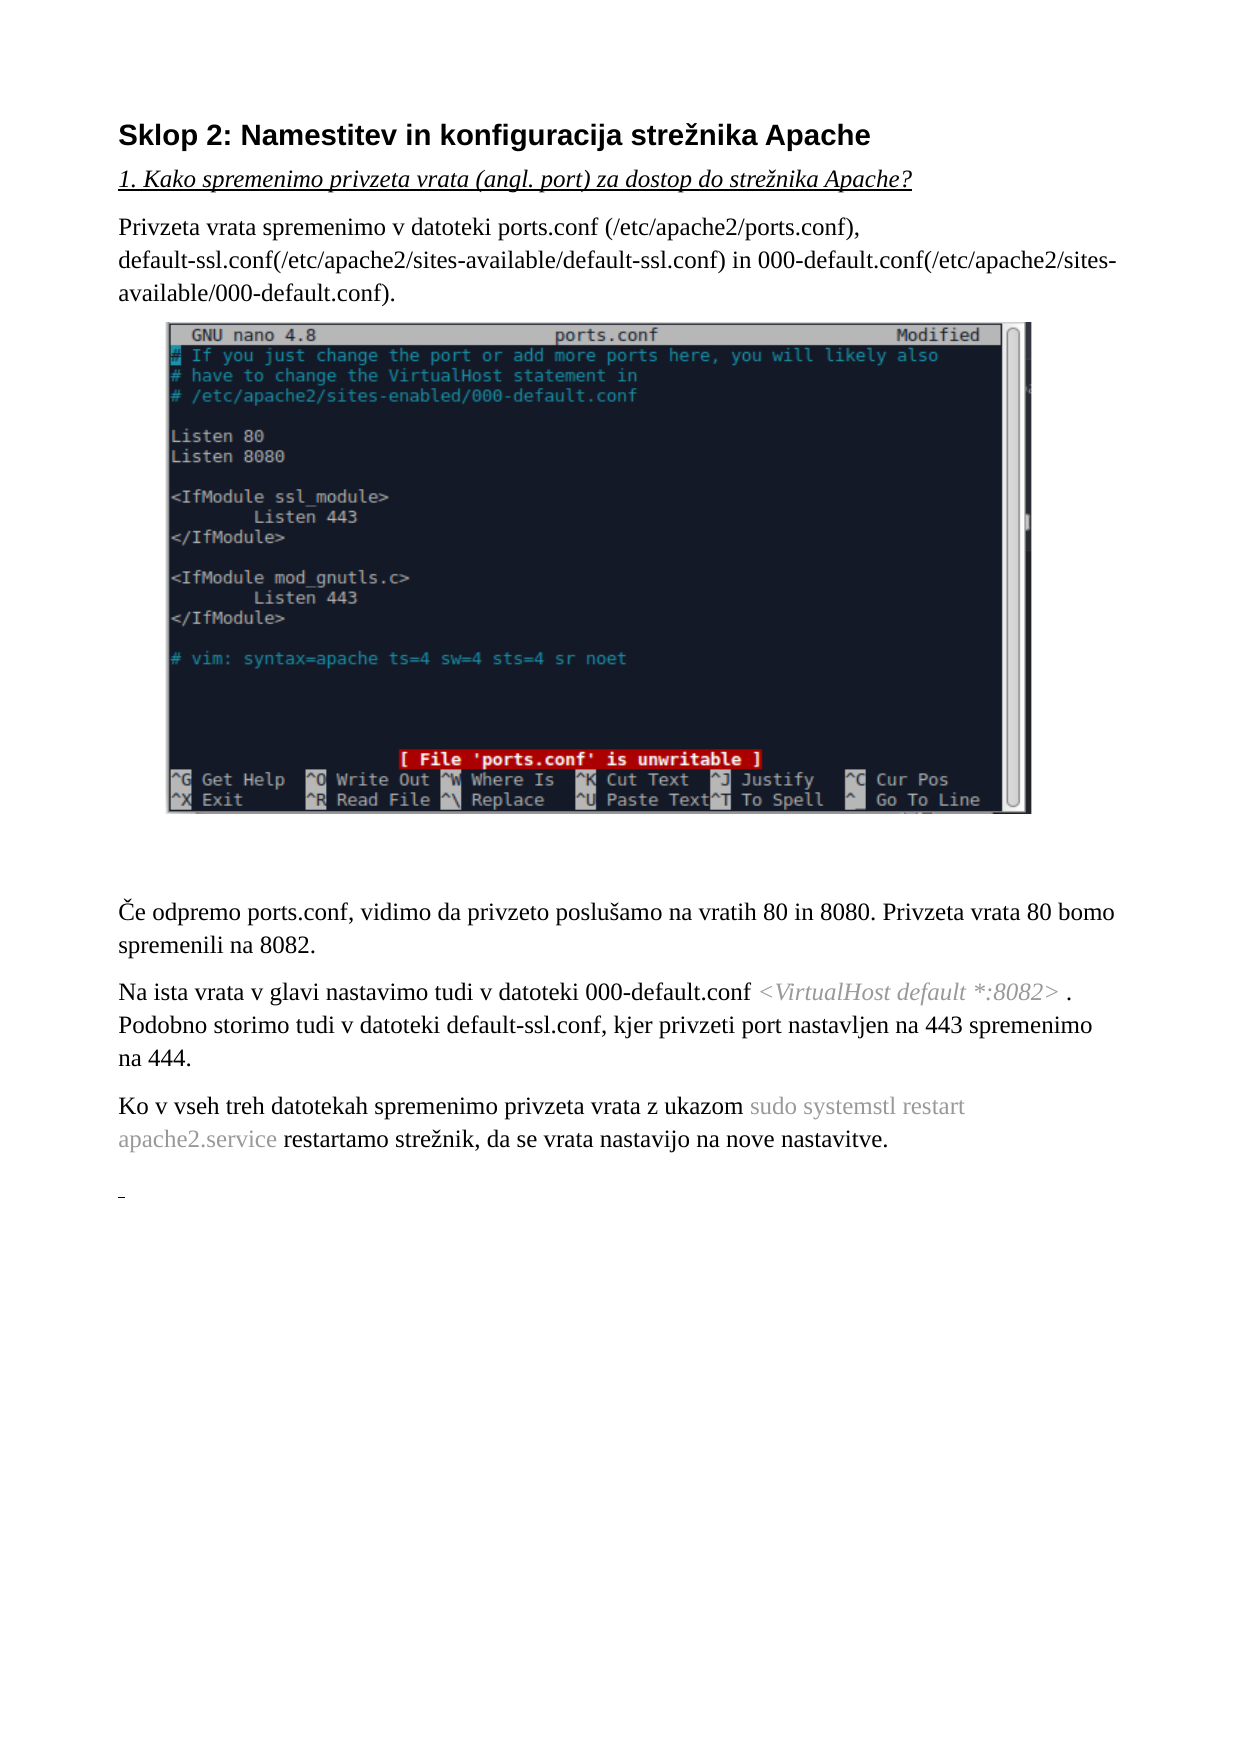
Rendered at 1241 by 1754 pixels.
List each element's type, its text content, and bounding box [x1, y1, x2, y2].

text Privzeta vrata spremenimo v datoteki ports.conf (/etc/apache2/ports.conf), default-ssl.conf(/etc/apache2/sites-available/default-ssl.conf) in 000-default.conf(/etc/apache2/sites-available/000-default.conf). [118, 212, 1122, 307]
text Ko v vseh treh datotekah spremenimo privzeta vrata z ukazom sudo systemstl restart apache2.service restartamo strežnik, da se vrata nastavijo na nove nastavitve. [118, 1091, 1122, 1153]
picture [165, 322, 1032, 814]
text Če odpremo ports.conf, vidimo da privzeto poslušamo na vratih 80 in 8080. Privzeta vrata 80 bomo spremenili na 8082. [118, 897, 1122, 959]
subtitle Sklop 2: Namestitev in konfiguracija strežnika Apache [118, 118, 1122, 152]
text 1. Kako spremenimo privzeta vrata (angl. port) za dostop do strežnika Apache? [118, 164, 1122, 193]
text Na ista vrata v glavi nastavimo tudi v datoteki 000-default.conf <VirtualHost default *:8082> . Podobno storimo tudi v datoteki default-ssl.conf, kjer privzeti port nastavljen na 443 spremenimo na 444. [118, 977, 1122, 1072]
